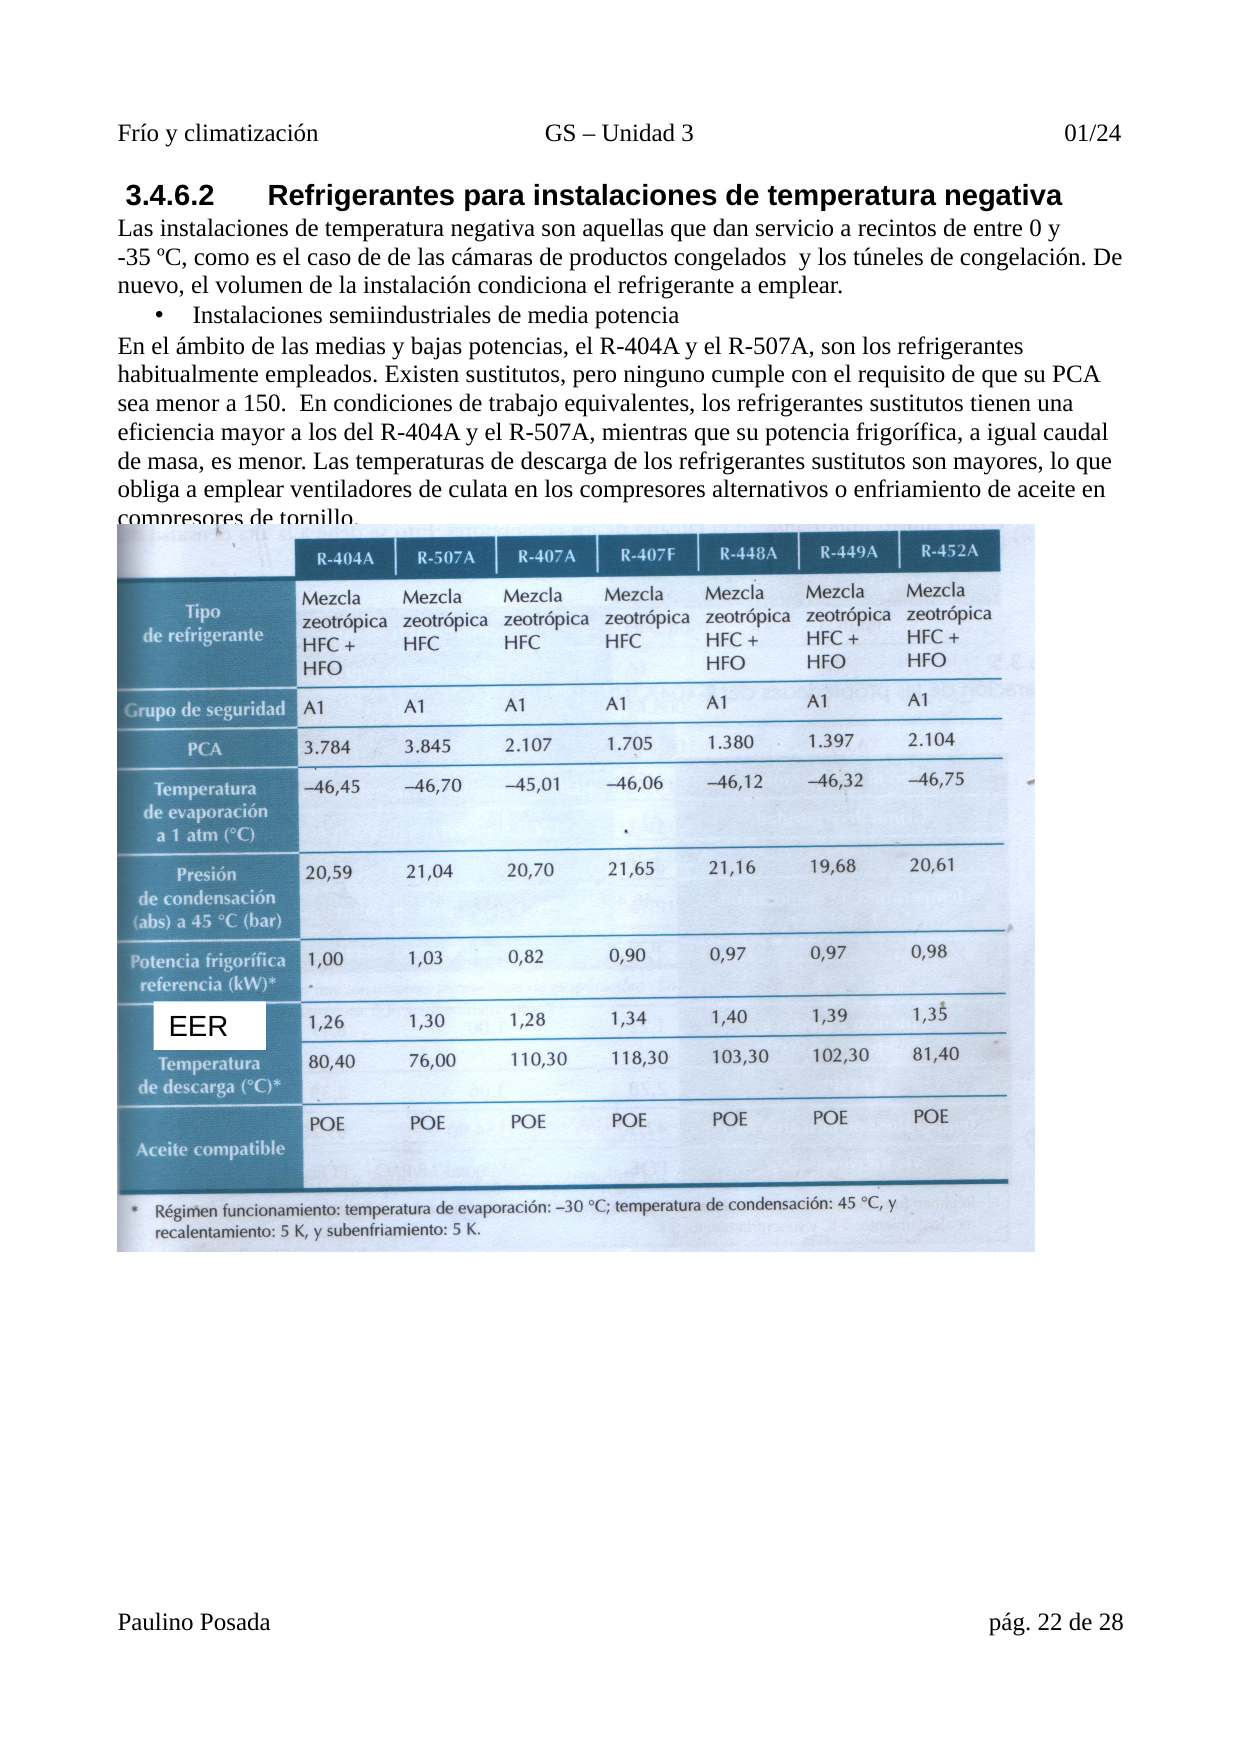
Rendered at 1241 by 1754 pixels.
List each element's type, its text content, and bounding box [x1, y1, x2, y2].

subtitle Refrigerantes para instalaciones de temperatura negativa [117, 178, 1123, 211]
list Instalaciones semiindustriales de media potencia [155, 301, 1123, 329]
text Las instalaciones de temperatura negativa son aquellas que dan servicio a recintos de entre 0 y -35 ºC, como es el caso de de las cámaras de productos congelados y los túneles de congelación. De nuevo, el volumen de la instalación condiciona el refrigerante a emplear. [117, 213, 1123, 299]
text En el ámbito de las medias y bajas potencias, el R-404A y el R-507A, son los refrigerantes habitualmente empleados. Existen sustitutos, pero ninguno cumple con el requisito de que su PCA sea menor a 150. En condiciones de trabajo equivalentes, los refrigerantes sustitutos tienen una eficiencia mayor a los del R-404A y el R-507A, mientras que su potencia frigorífica, a igual caudal de masa, es menor. Las temperaturas de descarga de los refrigerantes sustitutos son mayores, lo que obliga a emplear ventiladores de culata en los compresores alternativos o enfriamiento de aceite en compresores de tornillo. [117, 331, 1123, 532]
picture [117, 524, 1035, 1252]
